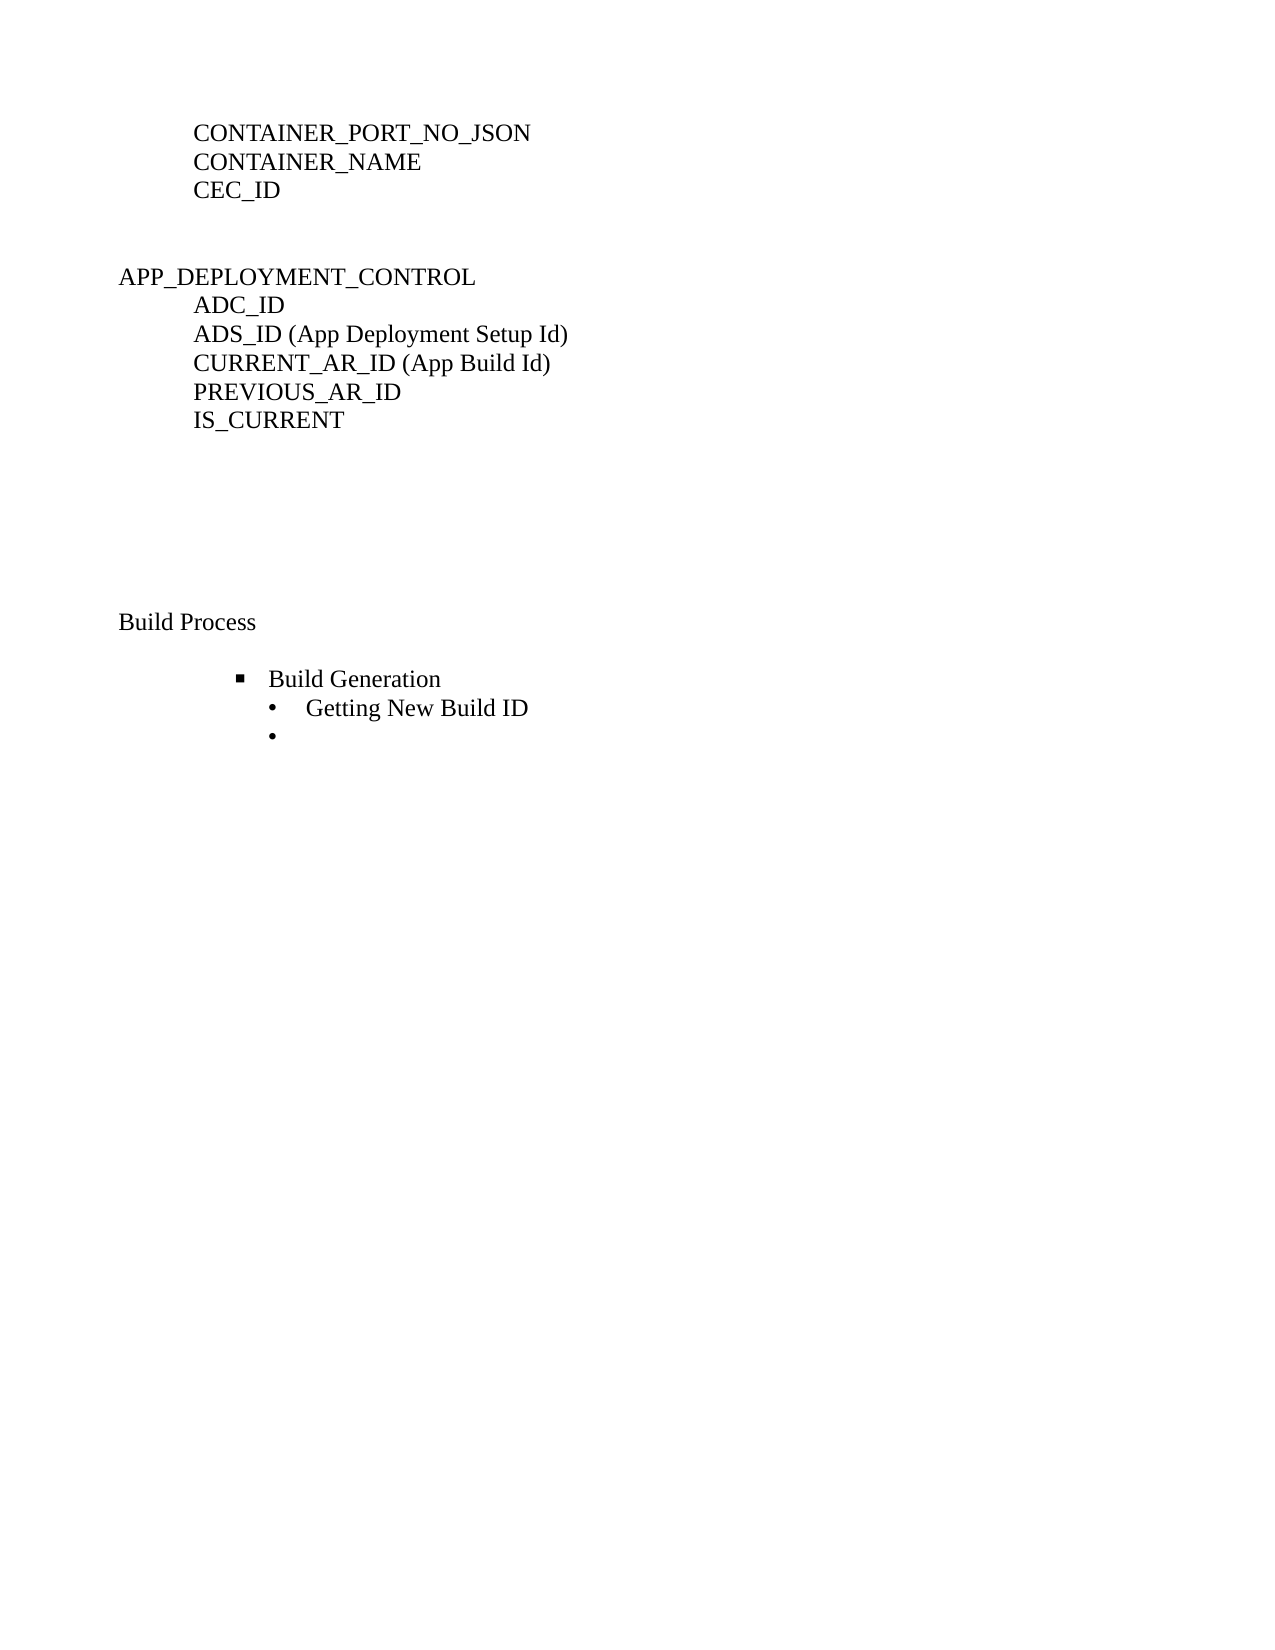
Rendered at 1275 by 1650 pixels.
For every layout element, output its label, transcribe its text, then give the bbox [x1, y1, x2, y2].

list CONTAINER_NAME [193, 147, 1157, 176]
list Getting New Build ID [268, 693, 1157, 722]
list ADC_ID [193, 291, 1157, 319]
list ADS_ID (App Deployment Setup Id) [193, 319, 1157, 348]
list CONTAINER_PORT_NO_JSON [193, 118, 1157, 147]
list Build Process [118, 607, 1157, 636]
list CEC_ID [193, 176, 1157, 204]
list PREVIOUS_AR_ID [193, 377, 1157, 406]
list APP_DEPLOYMENT_CONTROL [118, 262, 1157, 291]
list IS_CURRENT [193, 406, 1157, 434]
list Build Generation [231, 664, 1157, 693]
list CURRENT_AR_ID (App Build Id) [193, 348, 1157, 377]
